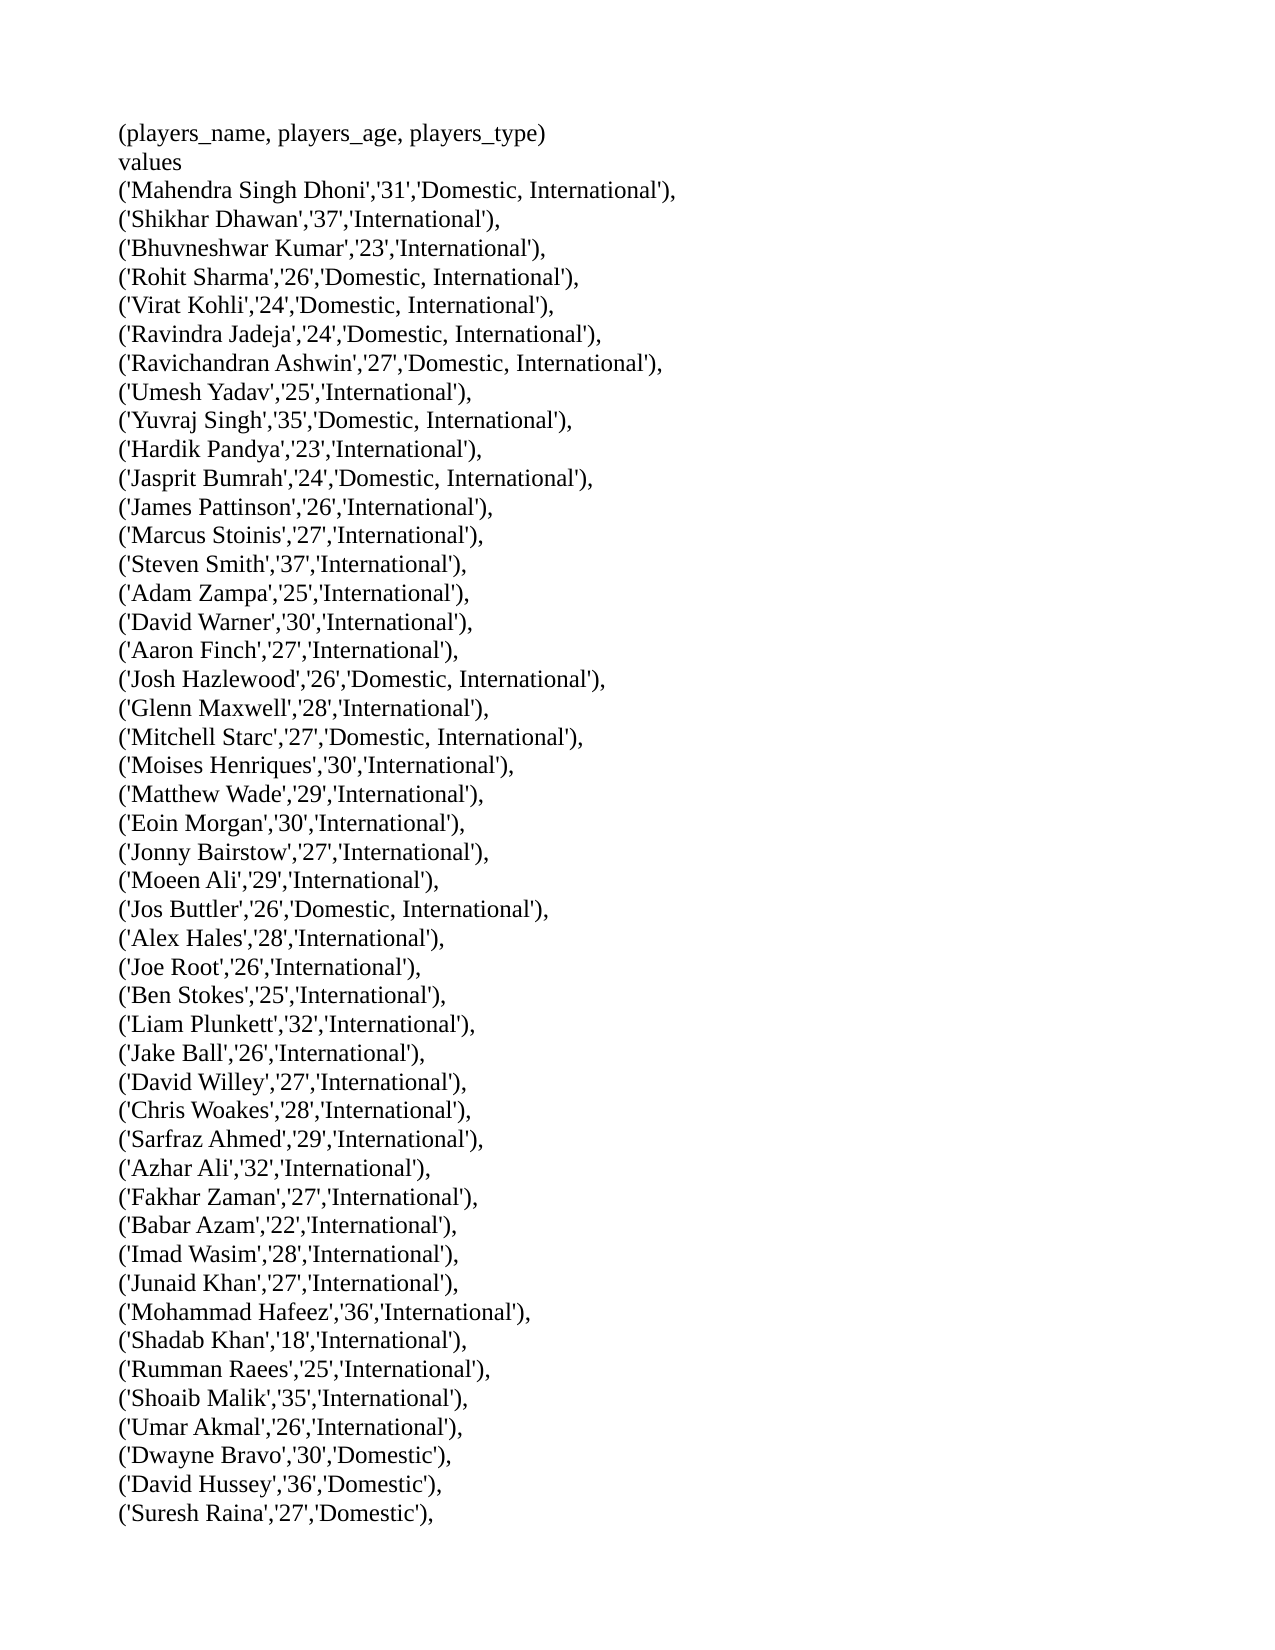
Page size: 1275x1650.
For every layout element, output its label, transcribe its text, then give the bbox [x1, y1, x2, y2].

text ('Ravindra Jadeja','24','Domestic, International'), [118, 319, 1157, 348]
text ('Aaron Finch','27','International'), [118, 636, 1157, 664]
text ('Babar Azam','22','International'), [118, 1211, 1157, 1239]
text ('David Willey','27','International'), [118, 1067, 1157, 1096]
text ('Sarfraz Ahmed','29','International'), [118, 1124, 1157, 1153]
text ('David Hussey','36','Domestic'), [118, 1469, 1157, 1498]
text ('Jasprit Bumrah','24','Domestic, International'), [118, 463, 1157, 492]
text ('Matthew Wade','29','International'), [118, 779, 1157, 808]
text ('Virat Kohli','24','Domestic, International'), [118, 291, 1157, 319]
text ('Ravichandran Ashwin','27','Domestic, International'), [118, 348, 1157, 377]
text ('Shoaib Malik','35','International'), [118, 1383, 1157, 1412]
text ('Ben Stokes','25','International'), [118, 981, 1157, 1009]
text ('Suresh Raina','27','Domestic'), [118, 1498, 1157, 1527]
text ('Shadab Khan','18','International'), [118, 1326, 1157, 1354]
text ('Mahendra Singh Dhoni','31','Domestic, International'), [118, 176, 1157, 204]
text ('Joe Root','26','International'), [118, 952, 1157, 981]
text ('Umesh Yadav','25','International'), [118, 377, 1157, 406]
text ('Glenn Maxwell','28','International'), [118, 693, 1157, 722]
text ('Eoin Morgan','30','International'), [118, 808, 1157, 837]
text ('Chris Woakes','28','International'), [118, 1096, 1157, 1124]
text ('Umar Akmal','26','International'), [118, 1412, 1157, 1441]
text ('James Pattinson','26','International'), [118, 492, 1157, 521]
text values [118, 147, 1157, 176]
text ('Azhar Ali','32','International'), [118, 1153, 1157, 1182]
text ('Moises Henriques','30','International'), [118, 751, 1157, 779]
text ('Josh Hazlewood','26','Domestic, International'), [118, 664, 1157, 693]
text ('Jos Buttler','26','Domestic, International'), [118, 894, 1157, 923]
text ('Mohammad Hafeez','36','International'), [118, 1297, 1157, 1326]
text ('David Warner','30','International'), [118, 607, 1157, 636]
text ('Bhuvneshwar Kumar','23','International'), [118, 233, 1157, 262]
text ('Imad Wasim','28','International'), [118, 1239, 1157, 1268]
text ('Junaid Khan','27','International'), [118, 1268, 1157, 1297]
text ('Mitchell Starc','27','Domestic, International'), [118, 722, 1157, 751]
text ('Steven Smith','37','International'), [118, 549, 1157, 578]
text ('Adam Zampa','25','International'), [118, 578, 1157, 607]
text ('Moeen Ali','29','International'), [118, 866, 1157, 894]
text ('Rohit Sharma','26','Domestic, International'), [118, 262, 1157, 291]
text ('Liam Plunkett','32','International'), [118, 1009, 1157, 1038]
text ('Alex Hales','28','International'), [118, 923, 1157, 952]
text (players_name, players_age, players_type) [118, 118, 1157, 147]
text ('Jake Ball','26','International'), [118, 1038, 1157, 1067]
text ('Dwayne Bravo','30','Domestic'), [118, 1441, 1157, 1469]
text ('Yuvraj Singh','35','Domestic, International'), [118, 406, 1157, 434]
text ('Marcus Stoinis','27','International'), [118, 521, 1157, 549]
text ('Fakhar Zaman','27','International'), [118, 1182, 1157, 1211]
text ('Jonny Bairstow','27','International'), [118, 837, 1157, 866]
text ('Hardik Pandya','23','International'), [118, 434, 1157, 463]
text ('Shikhar Dhawan','37','International'), [118, 204, 1157, 233]
text ('Rumman Raees','25','International'), [118, 1354, 1157, 1383]
